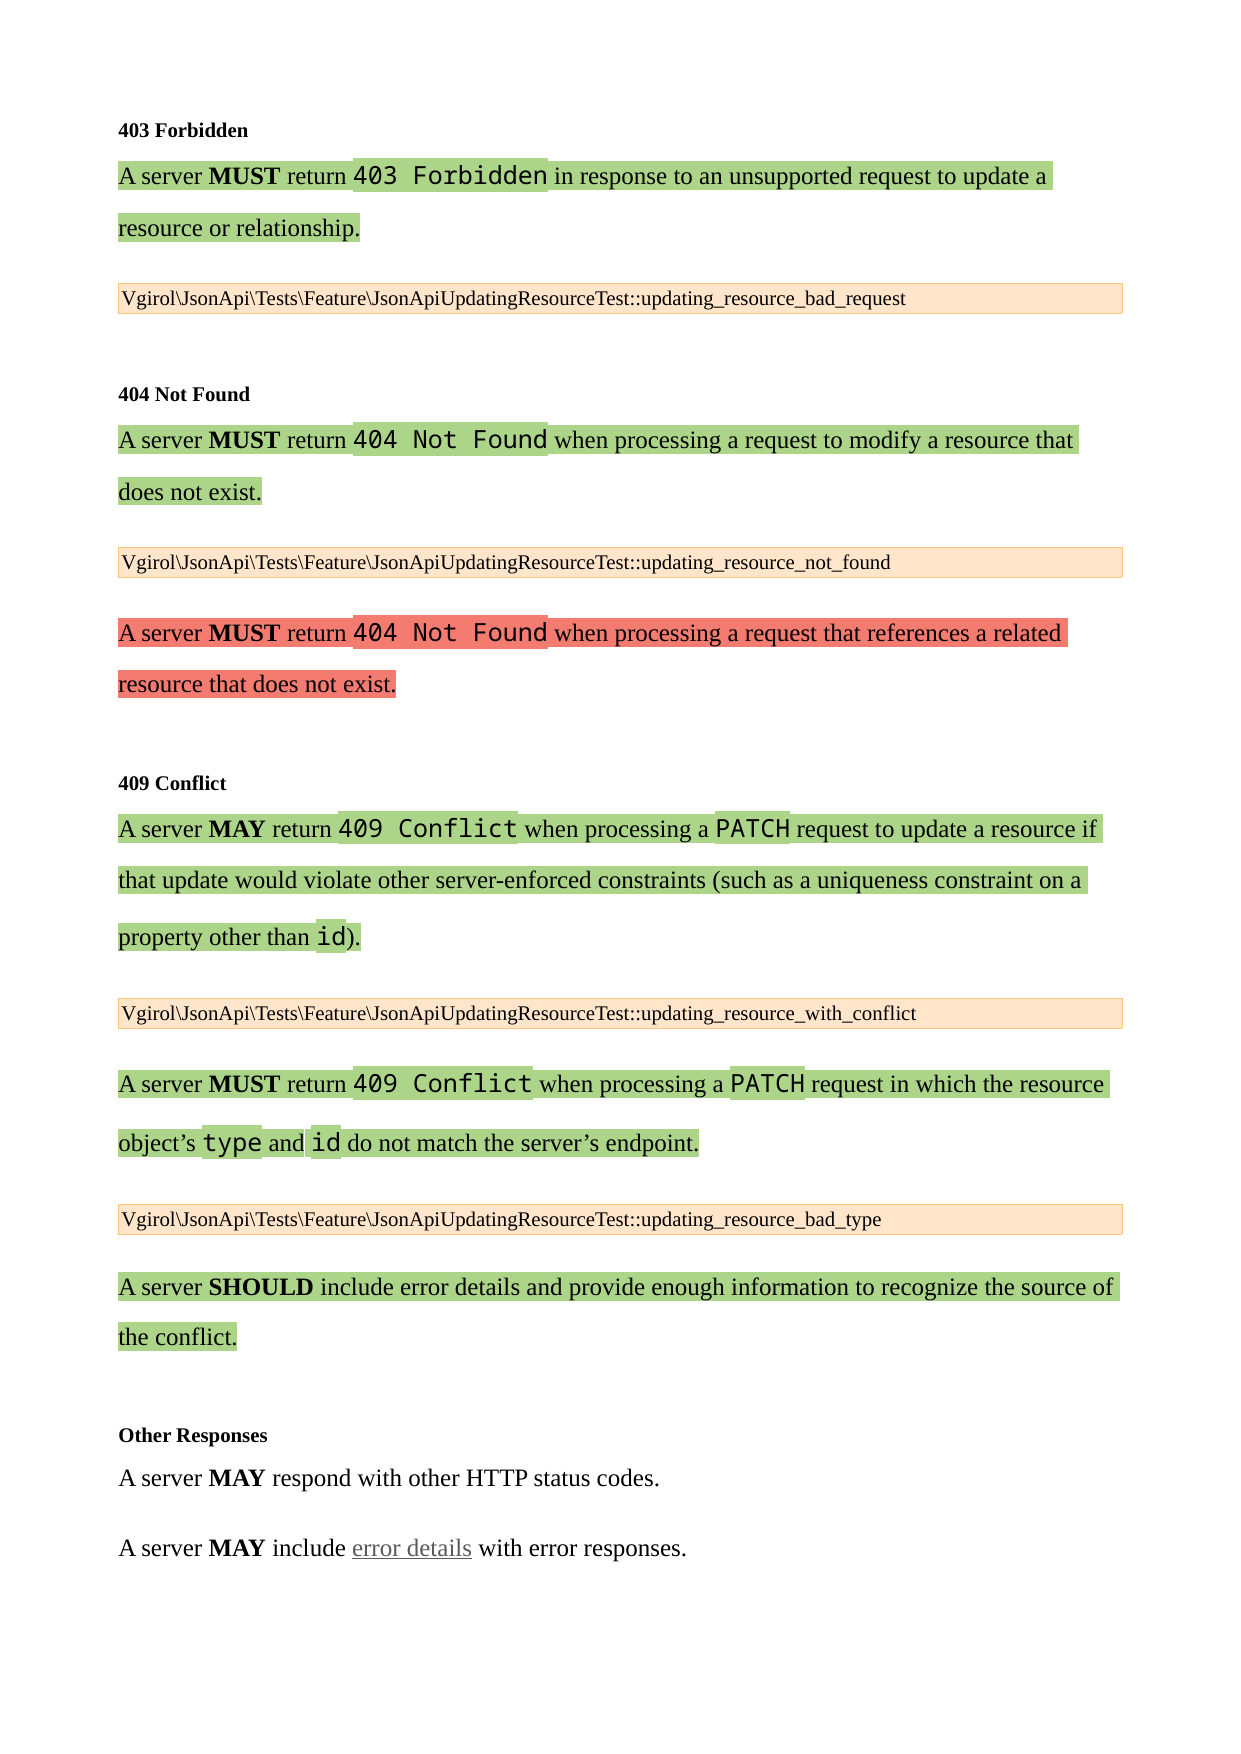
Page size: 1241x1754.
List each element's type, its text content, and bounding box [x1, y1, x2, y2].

subtitle Other Responses [118, 1423, 1122, 1447]
subtitle 403 Forbidden [118, 118, 1122, 142]
text A server MUST return 403 Forbidden in response to an unsupported request to update a resource or relationship. [118, 158, 1122, 242]
text A server MAY include error details with error responses. [118, 1533, 1122, 1561]
text A server SHOULD include error details and provide enough information to recognize the source of the conflict. [118, 1272, 1122, 1351]
text A server MUST return 409 Conflict when processing a PATCH request in which the resource object’s type and id do not match the server’s endpoint. [118, 1066, 1122, 1159]
text Vgirol\JsonApi\Tests\Feature\JsonApiUpdatingResourceTest::updating_resource_bad_type [119, 1205, 1122, 1234]
text Vgirol\JsonApi\Tests\Feature\JsonApiUpdatingResourceTest::updating_resource_with_conflict [119, 999, 1122, 1028]
text A server MUST return 404 Not Found when processing a request to modify a resource that does not exist. [118, 422, 1122, 505]
text A server MUST return 404 Not Found when processing a request that references a related resource that does not exist. [118, 614, 1122, 698]
text Vgirol\JsonApi\Tests\Feature\JsonApiUpdatingResourceTest::updating_resource_bad_request [119, 284, 1122, 313]
text A server MAY return 409 Conflict when processing a PATCH request to update a resource if that update would violate other server-enforced constraints (such as a uniqueness constraint on a property other than id). [118, 811, 1122, 953]
subtitle 409 Conflict [118, 771, 1122, 795]
text A server MAY respond with other HTTP status codes. [118, 1463, 1122, 1491]
subtitle 404 Not Found [118, 382, 1122, 406]
text Vgirol\JsonApi\Tests\Feature\JsonApiUpdatingResourceTest::updating_resource_not_found [119, 548, 1122, 577]
